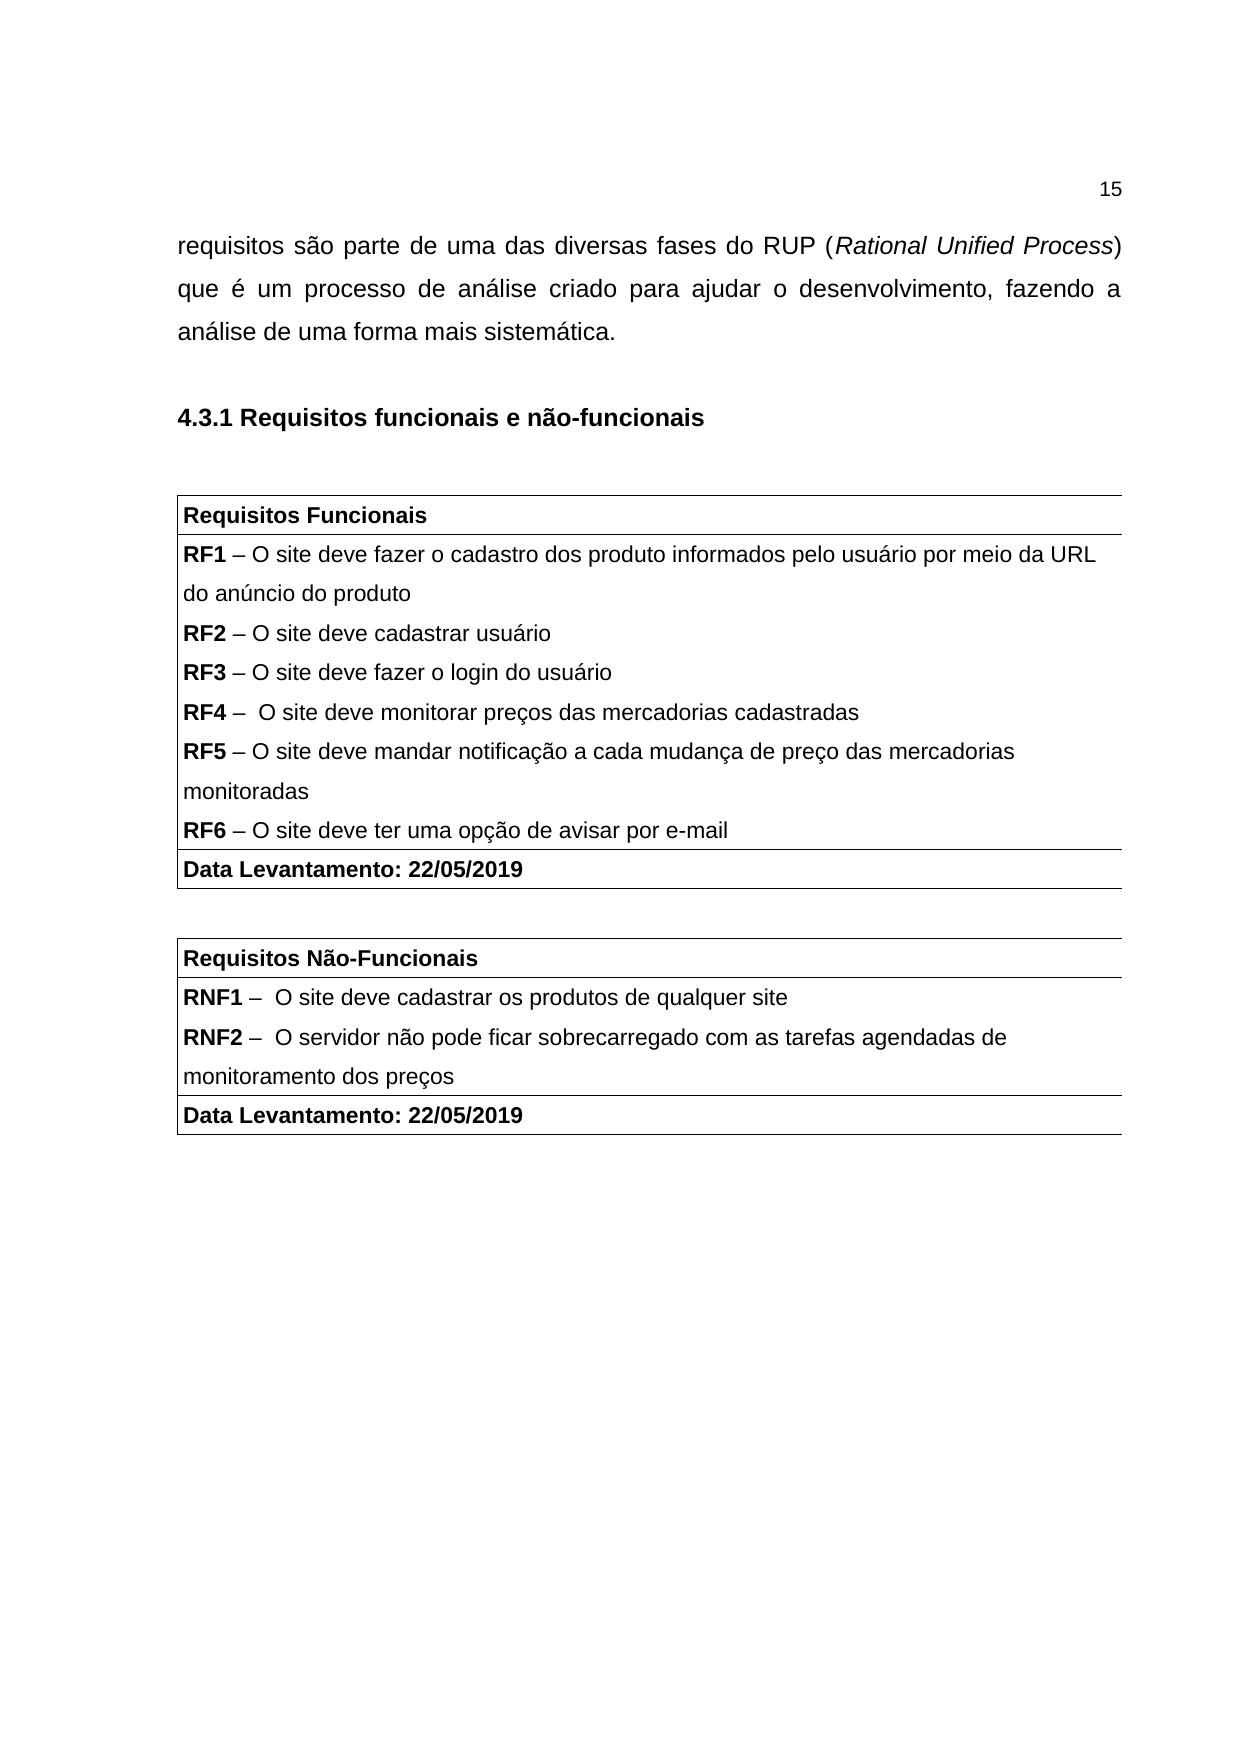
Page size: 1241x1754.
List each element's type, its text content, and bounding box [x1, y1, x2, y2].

subtitle 4.3.1 Requisitos funcionais e não-funcionais [177, 403, 1122, 432]
table_header Requisitos Não-Funcionais [178, 939, 1122, 977]
table_cell RF1 – O site deve fazer o cadastro dos produto informados pelo usuário por meio da URL do anúncio do produto RF2 – O site deve cadastrar usuário RF3 – O site deve fazer o login do usuário RF4 – O site deve monitorar preços das mercadorias cadastradas RF5 – O site deve mandar notificação a cada mudança de preço das mercadorias monitoradas RF6 – O site deve ter uma opção de avisar por e-mail [178, 535, 1122, 849]
table_cell RNF1 – O site deve cadastrar os produtos de qualquer site RNF2 – O servidor não pode ficar sobrecarregado com as tarefas agendadas de monitoramento dos preços [178, 978, 1122, 1095]
text requisitos são parte de uma das diversas fases do RUP (Rational Unified Process) que é um processo de análise criado para ajudar o desenvolvimento, fazendo a análise de uma forma mais sistemática. [177, 231, 1122, 346]
table_cell Data Levantamento: 22/05/2019 [178, 850, 1122, 888]
table_header Requisitos Funcionais [178, 496, 1122, 534]
table_cell Data Levantamento: 22/05/2019 [178, 1096, 1122, 1134]
